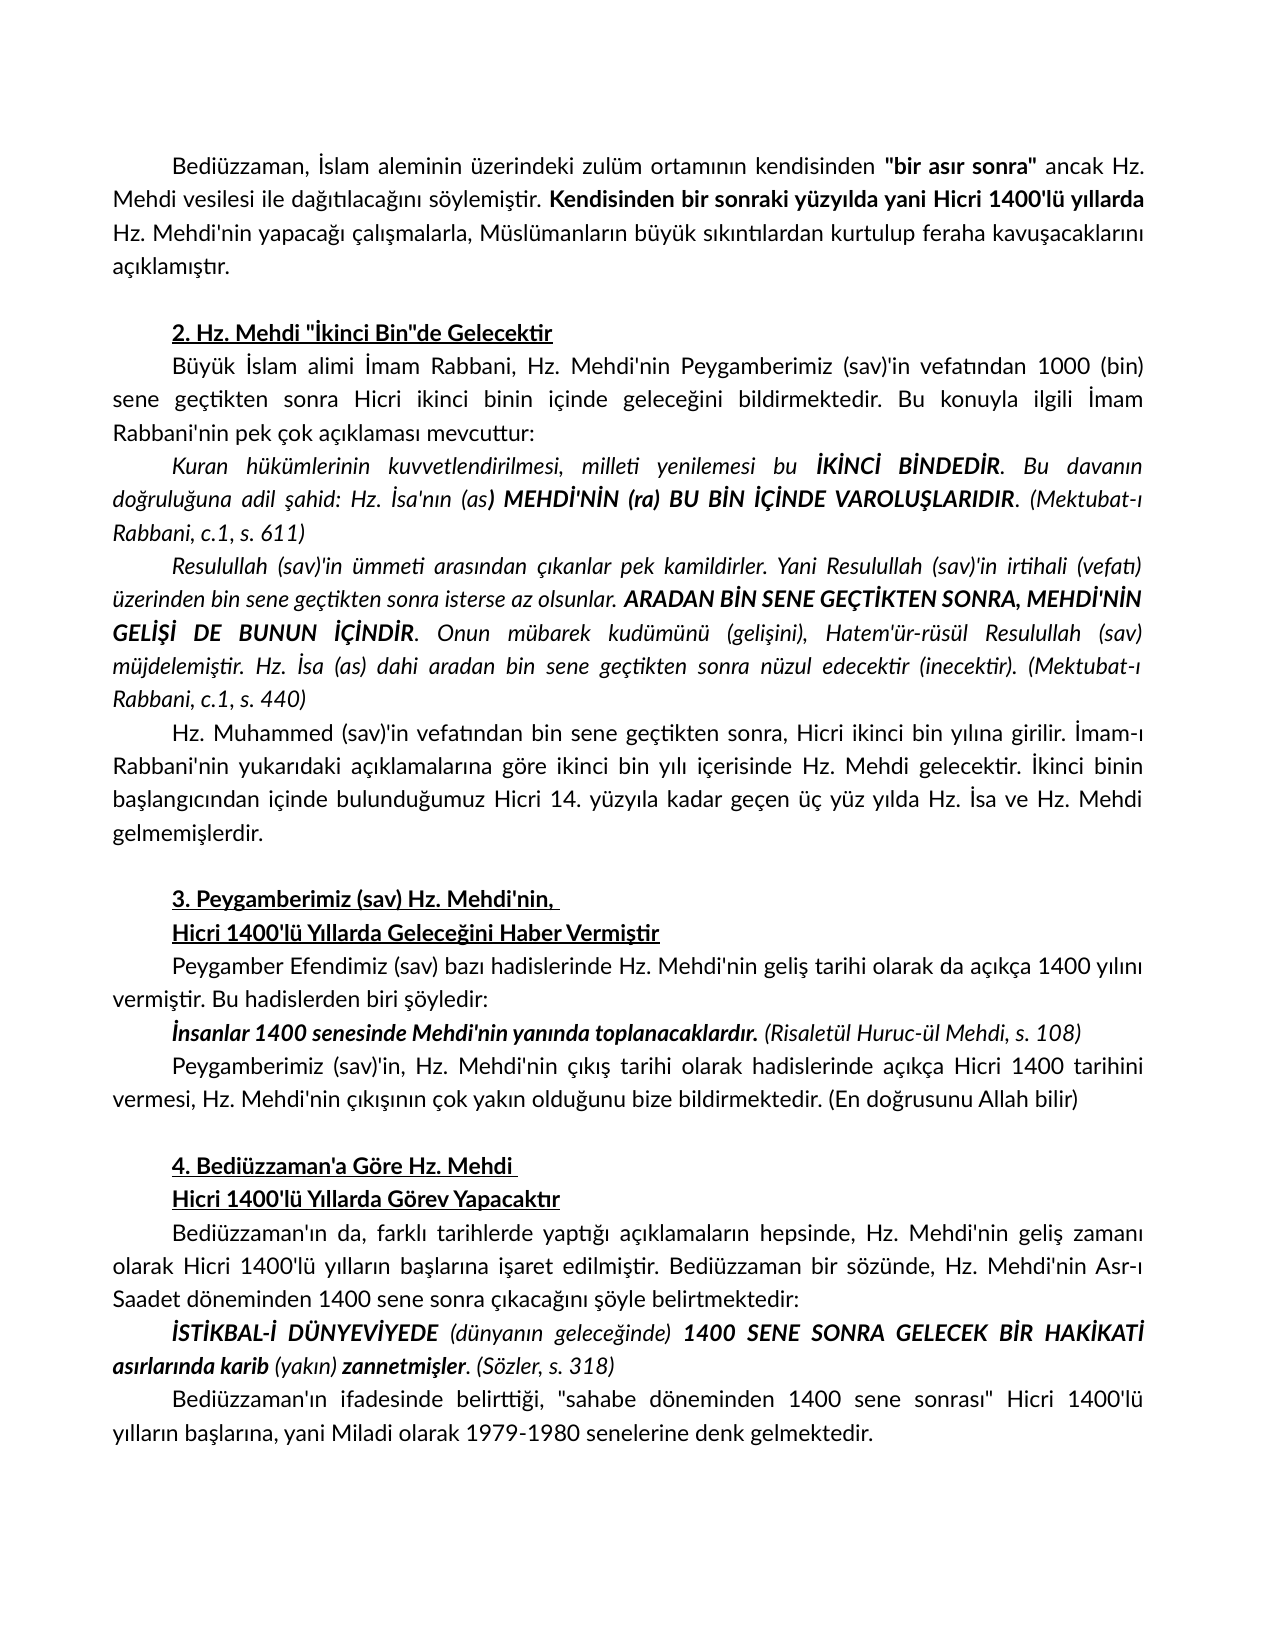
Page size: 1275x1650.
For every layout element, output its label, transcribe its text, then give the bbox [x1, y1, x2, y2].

text Hz. Muhammed (sav)'in vefatından bin sene geçtikten sonra, Hicri ikinci bin yılına girilir. İmam-ı Rabbani'nin yukarıdaki açıklamalarına göre ikinci bin yılı içerisinde Hz. Mehdi gelecektir. İkinci binin başlangıcından içinde bulunduğumuz Hicri 14. yüzyıla kadar geçen üç yüz yılda Hz. İsa ve Hz. Mehdi gelmemişlerdir. [112, 714, 1145, 848]
text Bediüzzaman, İslam aleminin üzerindeki zulüm ortamının kendisinden "bir asır sonra" ancak Hz. Mehdi vesilesi ile dağıtılacağını söylemiştir. Kendisinden bir sonraki yüzyılda yani Hicri 1400'lü yıllarda Hz. Mehdi'nin yapacağı çalışmalarla, Müslümanların büyük sıkıntılardan kurtulup feraha kavuşacaklarını açıklamıştır. [112, 148, 1145, 281]
text 2. Hz. Mehdi "İkinci Bin"de Gelecektir [112, 314, 1145, 348]
text Peygamberimiz (sav)'in, Hz. Mehdi'nin çıkış tarihi olarak hadislerinde açıkça Hicri 1400 tarihini vermesi, Hz. Mehdi'nin çıkışının çok yakın olduğunu bize bildirmektedir. (En doğrusunu Allah bilir) [112, 1048, 1145, 1114]
text Bediüzzaman'ın da, farklı tarihlerde yaptığı açıklamaların hepsinde, Hz. Mehdi'nin geliş zamanı olarak Hicri 1400'lü yılların başlarına işaret edilmiştir. Bediüzzaman bir sözünde, Hz. Mehdi'nin Asr-ı Saadet döneminden 1400 sene sonra çıkacağını şöyle belirtmektedir: [112, 1214, 1145, 1314]
text Bediüzzaman'ın ifadesinde belirttiği, "sahabe döneminden 1400 sene sonrası" Hicri 1400'lü yılların başlarına, yani Miladi olarak 1979-1980 senelerine denk gelmektedir. [112, 1381, 1145, 1448]
text İSTİKBAL-İ DÜNYEVİYEDE (dünyanın geleceğinde) 1400 SENE SONRA GELECEK BİR HAKİKATİ asırlarında karib (yakın) zannetmişler. (Sözler, s. 318) [112, 1314, 1145, 1381]
text Resulullah (sav)'in ümmeti arasından çıkanlar pek kamildirler. Yani Resulullah (sav)'in irtihali (vefatı) üzerinden bin sene geçtikten sonra isterse az olsunlar. ARADAN BİN SENE GEÇTİKTEN SONRA, MEHDİ'NİN GELİŞİ DE BUNUN İÇİNDİR. Onun mübarek kudümünü (gelişini), Hatem'ür-rüsül Resulullah (sav) müjdelemiştir. Hz. İsa (as) dahi aradan bin sene geçtikten sonra nüzul edecektir (inecektir). (Mektubat-ı Rabbani, c.1, s. 440) [112, 548, 1145, 714]
text 3. Peygamberimiz (sav) Hz. Mehdi'nin, [112, 881, 1145, 914]
text 4. Bediüzzaman'a Göre Hz. Mehdi [112, 1148, 1145, 1181]
text İnsanlar 1400 senesinde Mehdi'nin yanında toplanacaklardır. (Risaletül Huruc-ül Mehdi, s. 108) [112, 1014, 1145, 1048]
text Hicri 1400'lü Yıllarda Geleceğini Haber Vermiştir [112, 914, 1145, 948]
text Kuran hükümlerinin kuvvetlendirilmesi, milleti yenilemesi bu İKİNCİ BİNDEDİR. Bu davanın doğruluğuna adil şahid: Hz. İsa'nın (as) MEHDİ'NİN (ra) BU BİN İÇİNDE VAROLUŞLARIDIR. (Mektubat-ı Rabbani, c.1, s. 611) [112, 448, 1145, 548]
text Hicri 1400'lü Yıllarda Görev Yapacaktır [112, 1181, 1145, 1214]
text Peygamber Efendimiz (sav) bazı hadislerinde Hz. Mehdi'nin geliş tarihi olarak da açıkça 1400 yılını vermiştir. Bu hadislerden biri şöyledir: [112, 948, 1145, 1014]
text Büyük İslam alimi İmam Rabbani, Hz. Mehdi'nin Peygamberimiz (sav)'in vefatından 1000 (bin) sene geçtikten sonra Hicri ikinci binin içinde geleceğini bildirmektedir. Bu konuyla ilgili İmam Rabbani'nin pek çok açıklaması mevcuttur: [112, 348, 1145, 448]
